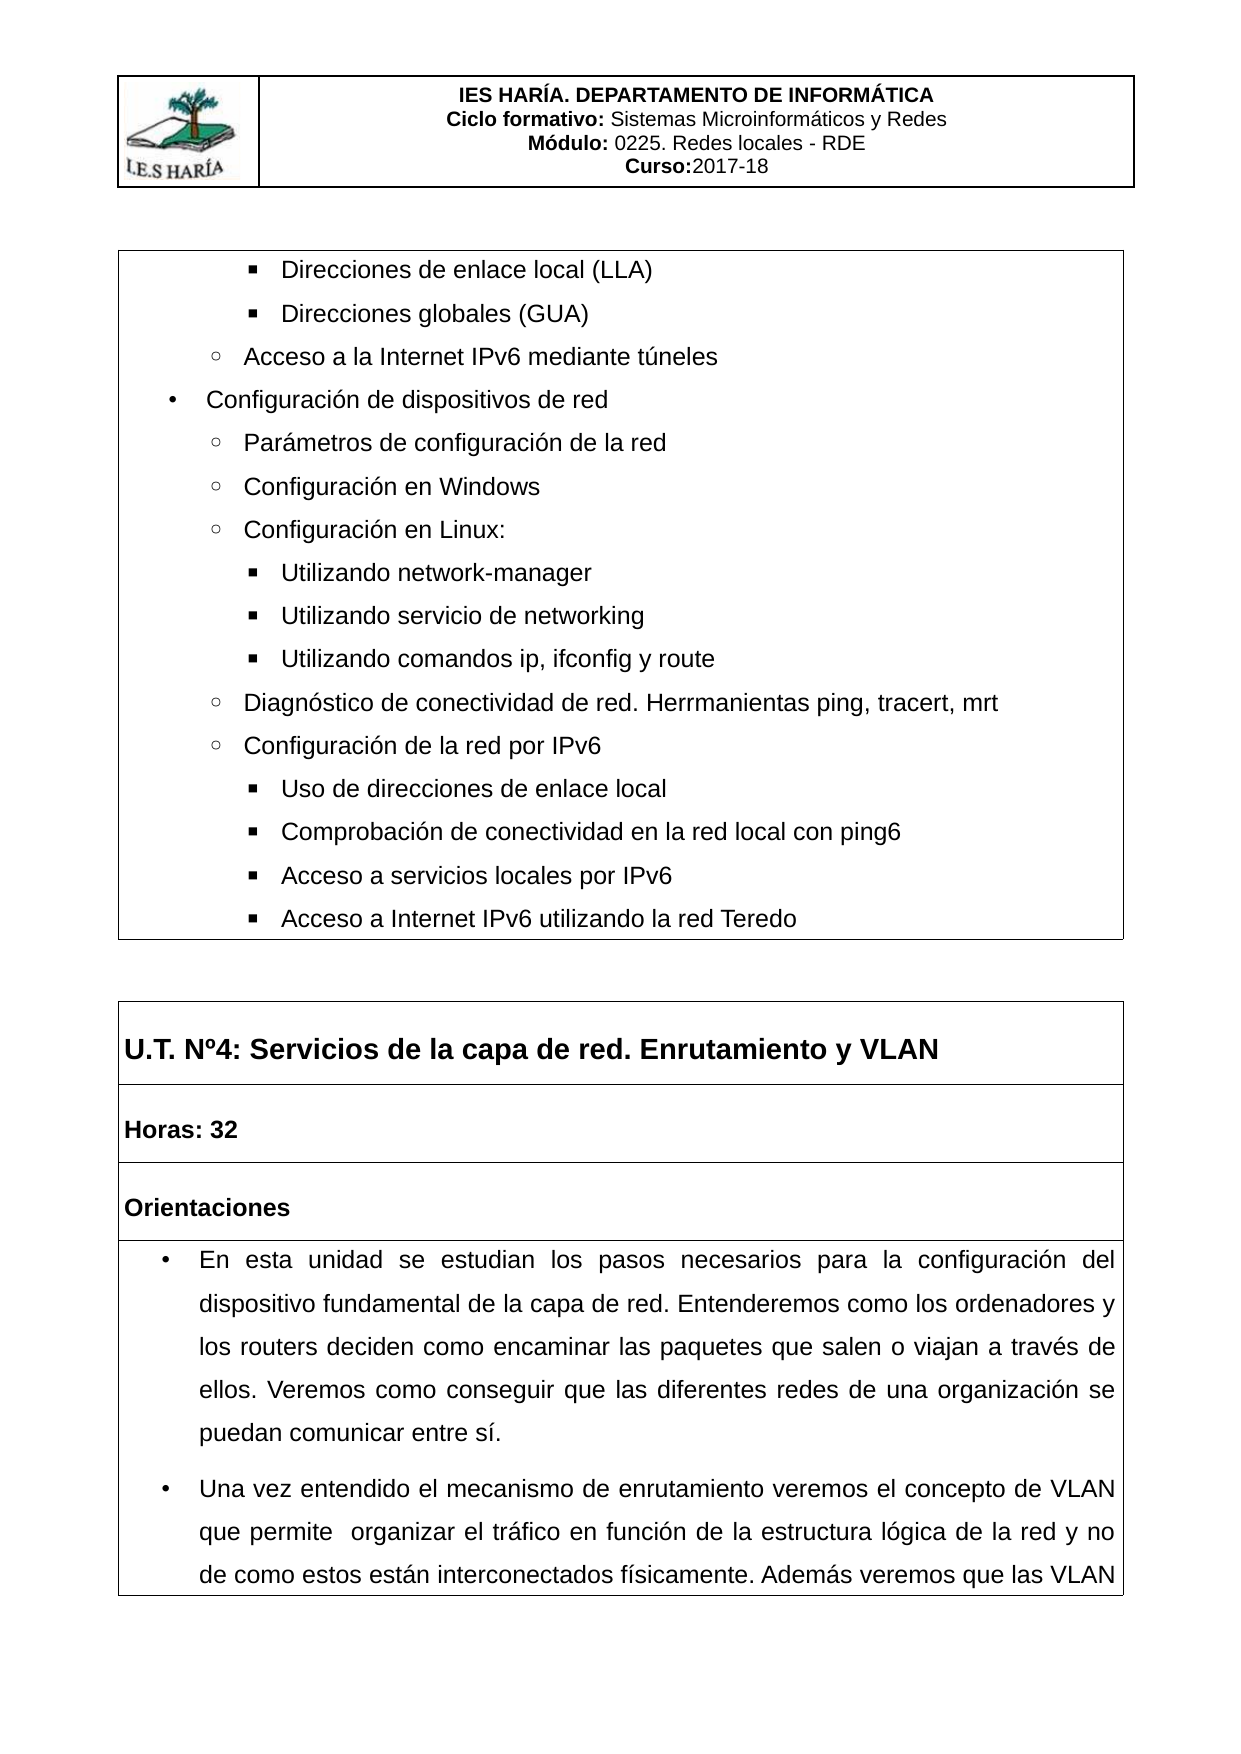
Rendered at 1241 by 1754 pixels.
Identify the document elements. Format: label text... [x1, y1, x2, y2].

table_cell Capa de red en el modelo OSI y en la arquitectura TCP/IP Funciones de la capa de red: Direccionamiento. Encapsulamiento Desencapsulamiento Enrutamiento Control de congestión Servicios ofrecidos de la capa de red Esquema de funcionamiento del protocolo IP Direcciones IPv4 Representación de las direcciones Parte de red y parte de host Direcciones reservadas Redes con clase Redes y direcciones IP especiales Redes públicas y privadas Redes IP sin clase. La máscara de subred. Subredes IPv6 Necesidad de evolución de IPv4 Características y ventajas Formato de las direcciones IPv6 Dirección de red y dirección de host Tipos de direcciones por la forma de enrutarlas unicast multicast anycast Direcciones reservadas Tipos de direcciones unicast: Direcciones locales únicas (ULA) Direcciones de enlace local (LLA) Direcciones globales (GUA) Acceso a la Internet IPv6 mediante túneles Configuración de dispositivos de red Parámetros de configuración de la red Configuración en Windows Configuración en Linux: Utilizando network-manager Utilizando servicio de networking Utilizando comandos ip, ifconfig y route Diagnóstico de conectividad de red. Herrmanientas ping, tracert, mrt Configuración de la red por IPv6 Uso de direcciones de enlace local Comprobación de conectividad en la red local con ping6 Acceso a servicios locales por IPv6 Acceso a Internet IPv6 utilizando la red Teredo [119, 251, 1123, 938]
table_cell Horas: 32 [119, 1085, 1123, 1162]
picture [123, 82, 241, 180]
table_header U.T. Nº4: Servicios de la capa de red. Enrutamiento y VLAN [119, 1002, 1123, 1084]
table_cell En esta unidad se estudian los pasos necesarios para la configuración del dispositivo fundamental de la capa de red. Entenderemos como los ordenadores y los routers deciden como encaminar las paquetes que salen o viajan a través de ellos. Veremos como conseguir que las diferentes redes de una organización se puedan comunicar entre sí. Una vez entendido el mecanismo de enrutamiento veremos el concepto de VLAN que permite organizar el tráfico en función de la estructura lógica de la red y no de como estos están interconectados físicamente. Además veremos que las VLAN [119, 1241, 1123, 1594]
table_cell Orientaciones [119, 1163, 1123, 1239]
